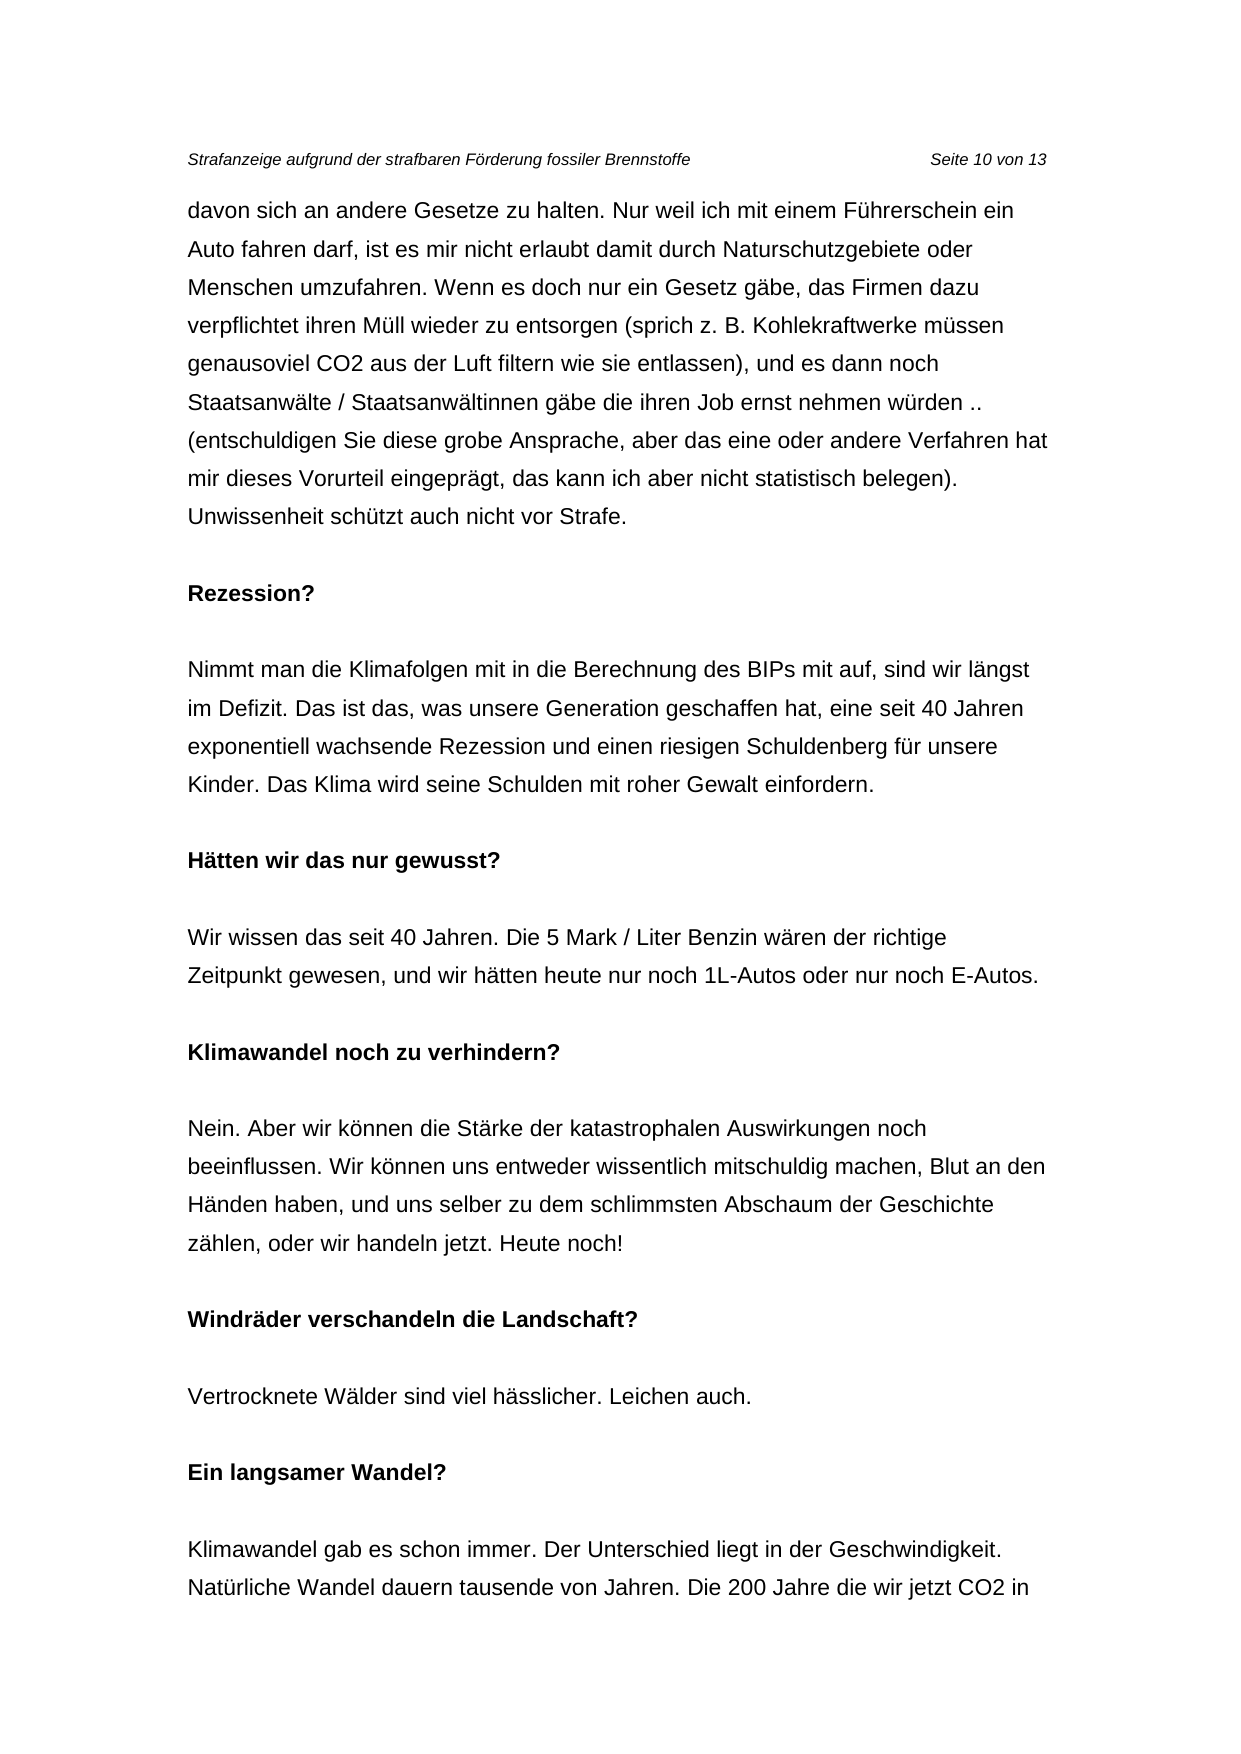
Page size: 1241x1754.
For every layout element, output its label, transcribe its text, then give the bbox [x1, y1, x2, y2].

text Rezession? [187, 581, 1053, 606]
text davon sich an andere Gesetze zu halten. Nur weil ich mit einem Führerschein ein Auto fahren darf, ist es mir nicht erlaubt damit durch Naturschutzgebiete oder Menschen umzufahren. Wenn es doch nur ein Gesetz gäbe, das Firmen dazu verpflichtet ihren Müll wieder zu entsorgen (sprich z. B. Kohlekraftwerke müssen genausoviel CO2 aus der Luft filtern wie sie entlassen), und es dann noch Staatsanwälte / Staatsanwältinnen gäbe die ihren Job ernst nehmen würden .. (entschuldigen Sie diese grobe Ansprache, aber das eine oder andere Verfahren hat mir dieses Vorurteil eingeprägt, das kann ich aber nicht statistisch belegen). [187, 198, 1053, 491]
text Hätten wir das nur gewusst? [187, 848, 1053, 874]
text Klimawandel noch zu verhindern? [187, 1039, 1053, 1065]
text Ein langsamer Wandel? [187, 1460, 1053, 1485]
text Windräder verschandeln die Landschaft? [187, 1307, 1053, 1332]
text Klimawandel gab es schon immer. Der Unterschied liegt in der Geschwindigkeit. Natürliche Wandel dauern tausende von Jahren. Die 200 Jahre die wir jetzt CO2 in [187, 1536, 1053, 1600]
text Unwissenheit schützt auch nicht vor Strafe. [187, 504, 1053, 529]
text Nimmt man die Klimafolgen mit in die Berechnung des BIPs mit auf, sind wir längst im Defizit. Das ist das, was unsere Generation geschaffen hat, eine seit 40 Jahren exponentiell wachsende Rezession und einen riesigen Schuldenberg für unsere Kinder. Das Klima wird seine Schulden mit roher Gewalt einfordern. [187, 657, 1053, 797]
text Nein. Aber wir können die Stärke der katastrophalen Auswirkungen noch beeinflussen. Wir können uns entweder wissentlich mitschuldig machen, Blut an den Händen haben, und uns selber zu dem schlimmsten Abschaum der Geschichte zählen, oder wir handeln jetzt. Heute noch! [187, 1116, 1053, 1256]
text Wir wissen das seit 40 Jahren. Die 5 Mark / Liter Benzin wären der richtige Zeitpunkt gewesen, und wir hätten heute nur noch 1L-Autos oder nur noch E-Autos. [187, 924, 1053, 988]
text Vertrocknete Wälder sind viel hässlicher. Leichen auch. [187, 1383, 1053, 1409]
